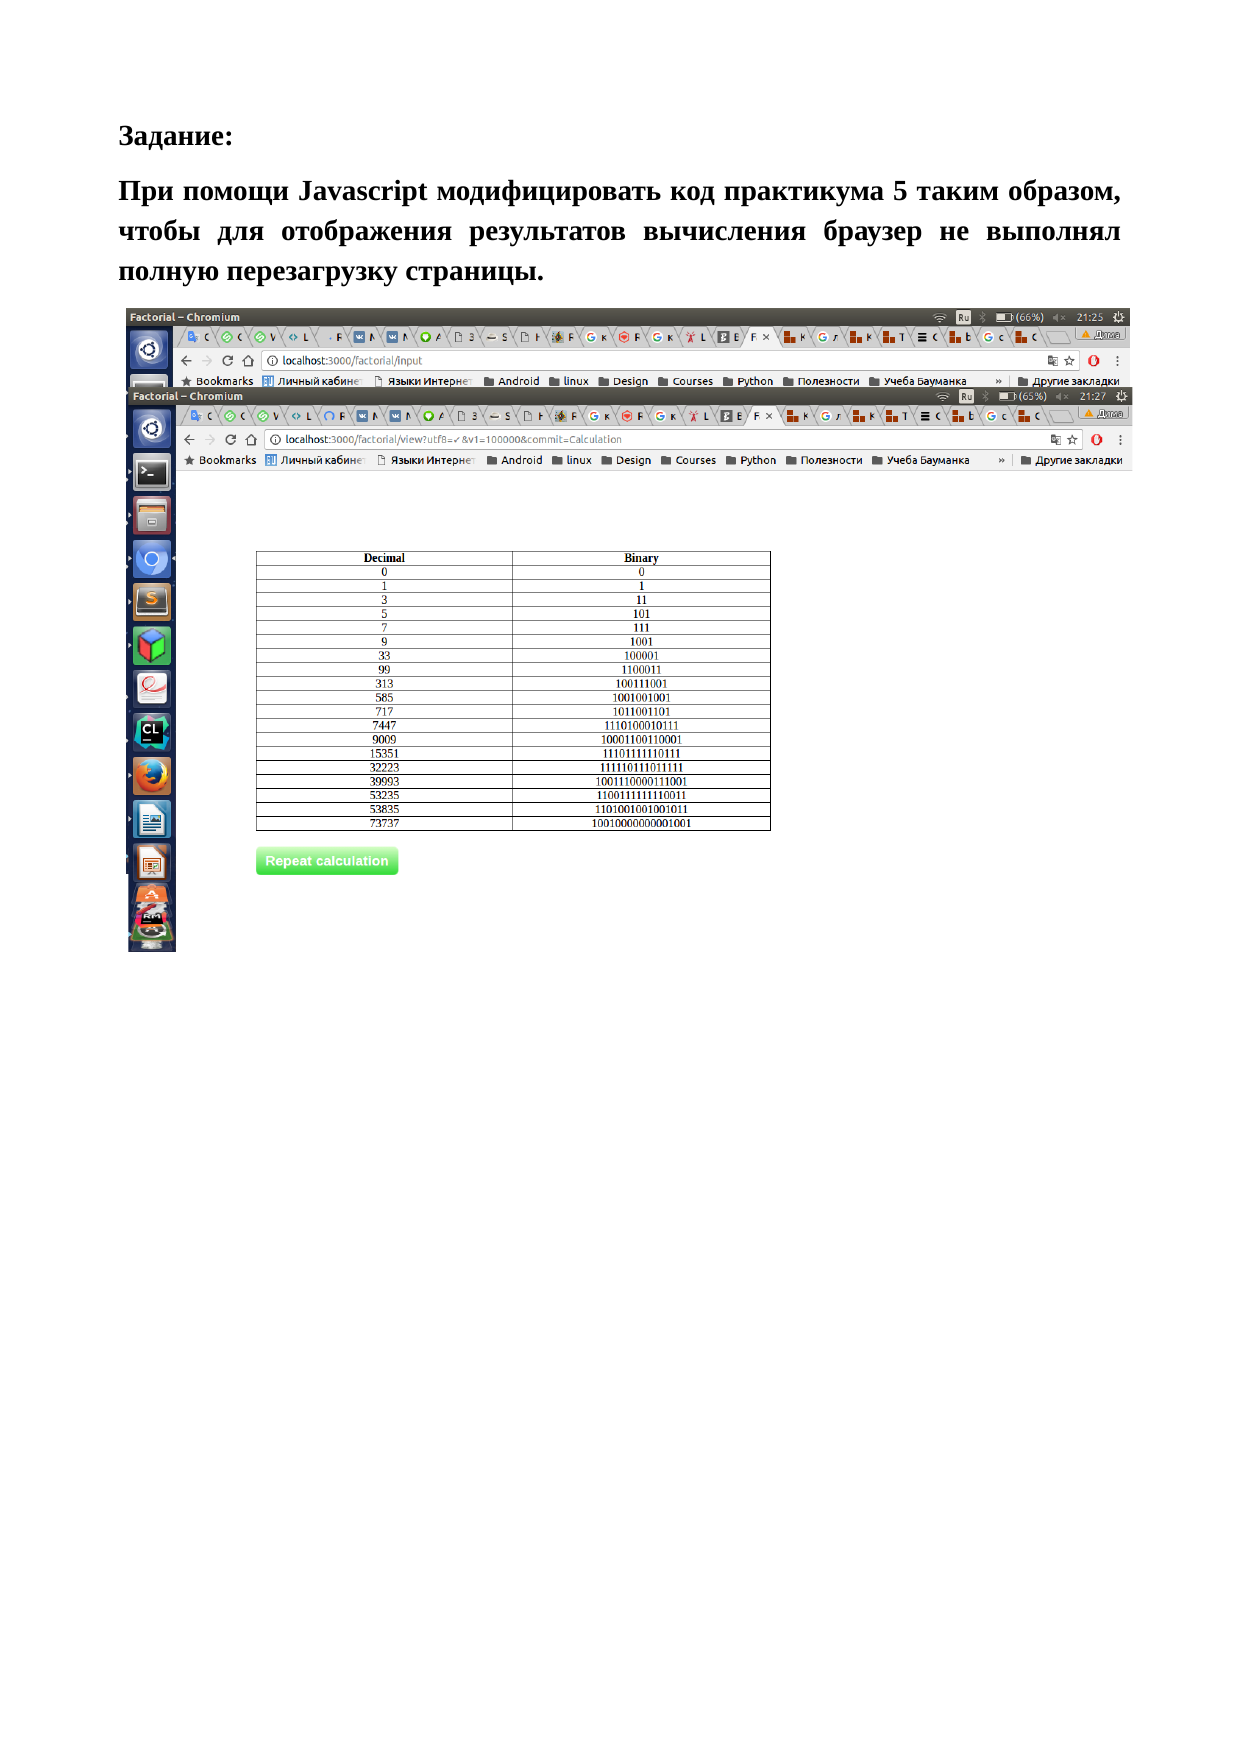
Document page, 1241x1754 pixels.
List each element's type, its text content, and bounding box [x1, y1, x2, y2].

text При помощи Javascript модифицировать код практикума 5 таким образом, чтобы для отображения результатов вычисления браузер не выполнял полную перезагрузку страницы. [118, 173, 1122, 287]
text Задание: [118, 118, 1122, 152]
